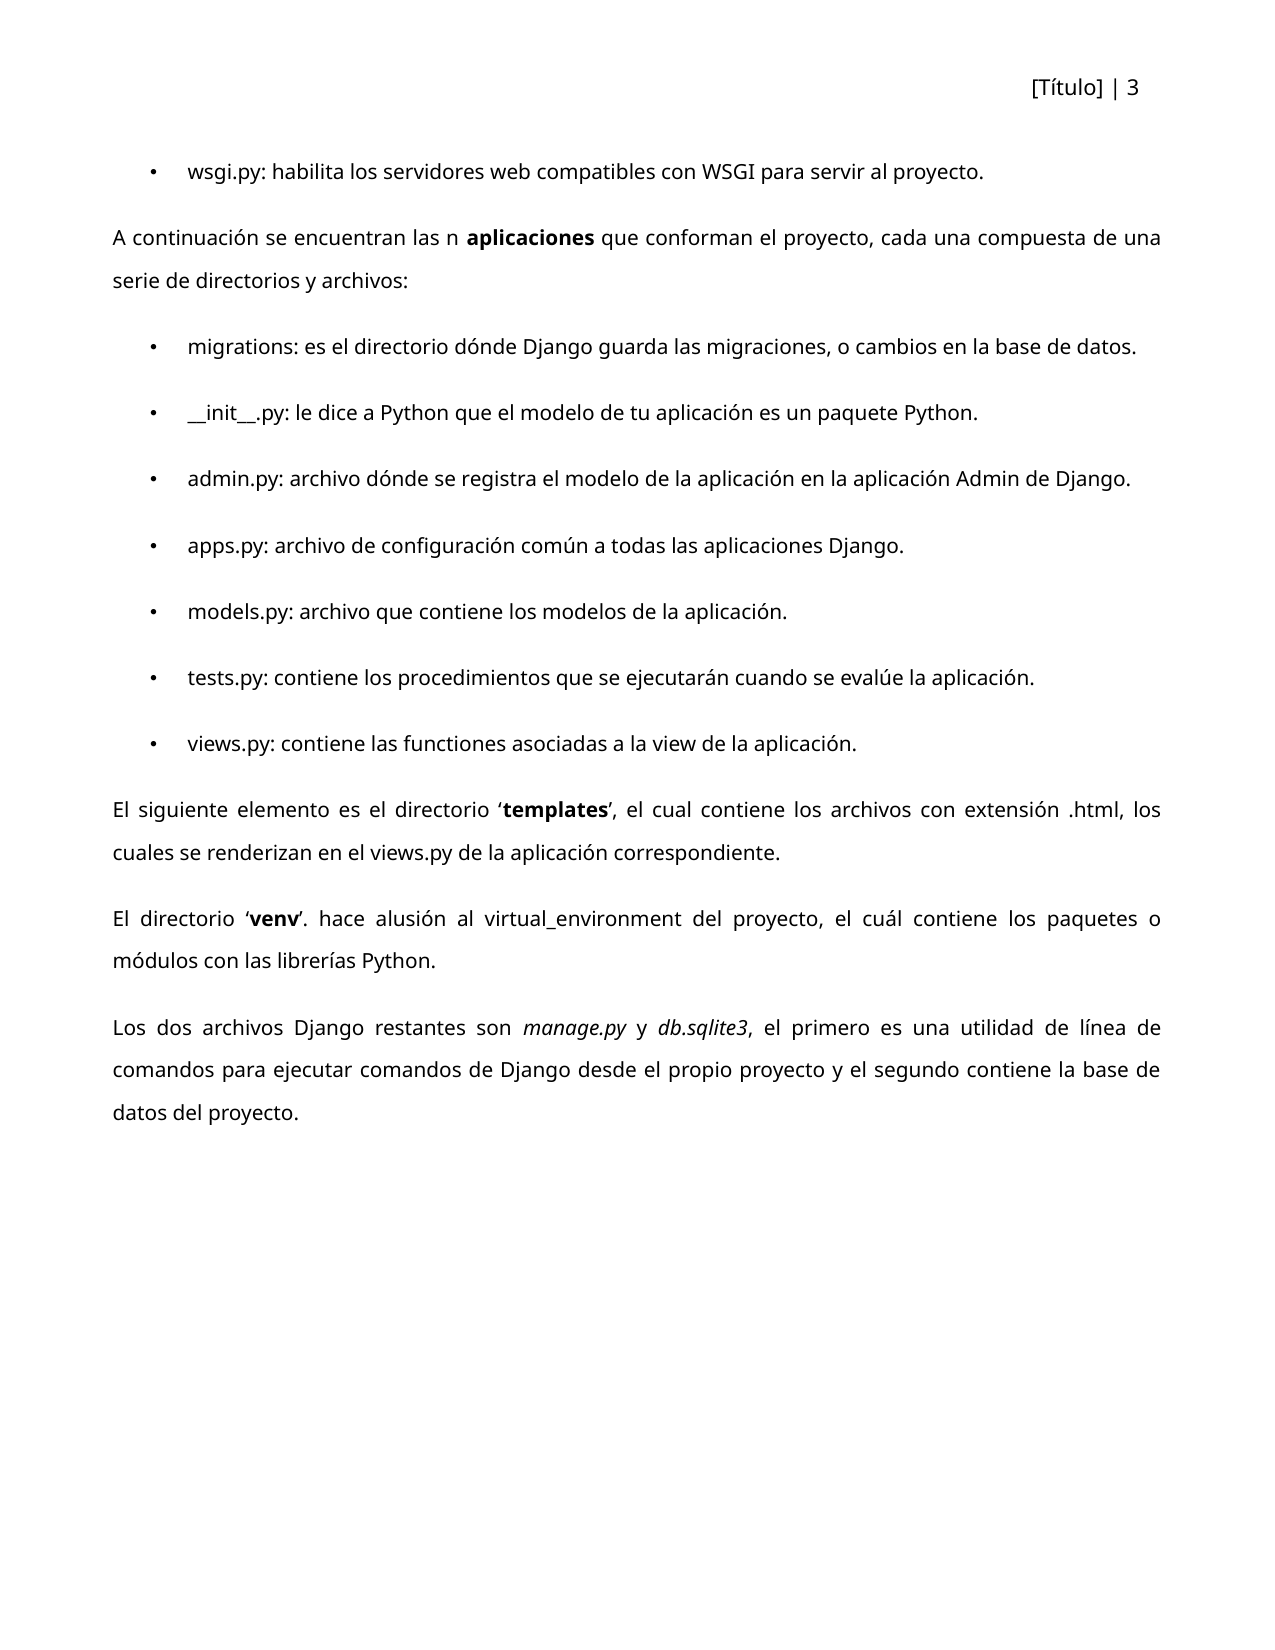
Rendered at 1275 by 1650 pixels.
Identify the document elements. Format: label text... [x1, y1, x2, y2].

list wsgi.py: habilita los servidores web compatibles con WSGI para servir al proyecto. [150, 157, 1162, 186]
text El directorio ‘venv’. hace alusión al virtual_environment del proyecto, el cuál contiene los paquetes o módulos con las librerías Python. [112, 904, 1162, 975]
list admin.py: archivo dónde se registra el modelo de la aplicación en la aplicación Admin de Django. [150, 464, 1162, 493]
text El siguiente elemento es el directorio ‘templates’, el cual contiene los archivos con extensión .html, los cuales se renderizan en el views.py de la aplicación correspondiente. [112, 795, 1162, 866]
list tests.py: contiene los procedimientos que se ejecutarán cuando se evalúe la aplicación. [150, 663, 1162, 691]
text A continuación se encuentran las n aplicaciones que conforman el proyecto, cada una compuesta de una serie de directorios y archivos: [112, 223, 1162, 294]
list __init__.py: le dice a Python que el modelo de tu aplicación es un paquete Python. [150, 398, 1162, 427]
list views.py: contiene las functiones asociadas a la view de la aplicación. [150, 729, 1162, 758]
text Los dos archivos Django restantes son manage.py y db.sqlite3, el primero es una utilidad de línea de comandos para ejecutar comandos de Django desde el propio proyecto y el segundo contiene la base de datos del proyecto. [112, 1013, 1162, 1126]
list migrations: es el directorio dónde Django guarda las migraciones, o cambios en la base de datos. [150, 332, 1162, 361]
list apps.py: archivo de configuración común a todas las aplicaciones Django. [150, 531, 1162, 559]
list models.py: archivo que contiene los modelos de la aplicación. [150, 597, 1162, 625]
